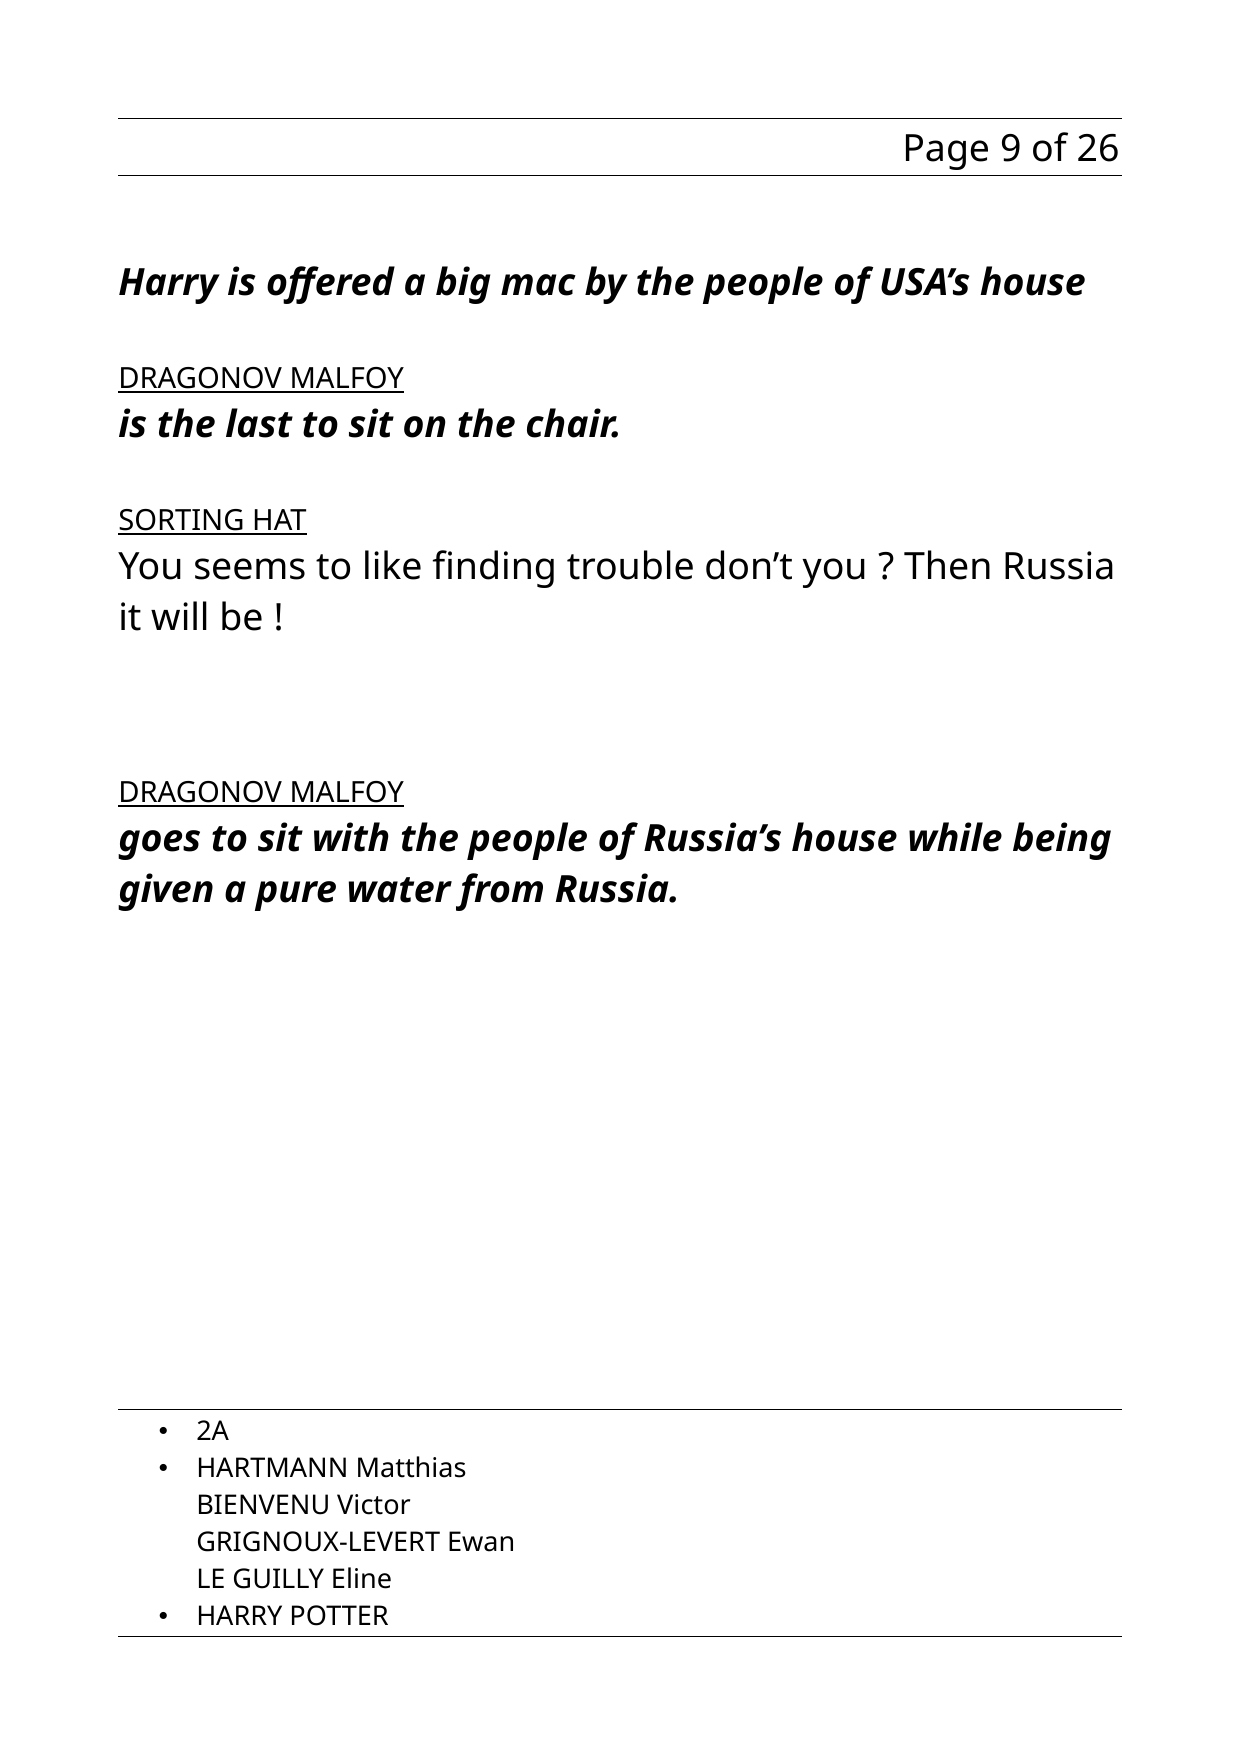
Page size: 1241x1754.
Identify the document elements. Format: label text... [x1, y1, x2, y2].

text is the last to sit on the chair. [118, 397, 1122, 448]
text goes to sit with the people of Russia’s house while being given a pure water from Russia. [118, 811, 1122, 913]
text Dragonov malfoy [118, 358, 1122, 397]
text You seems to like finding trouble don’t you ? Then Russia it will be ! [118, 539, 1122, 641]
text Sorting hat [118, 499, 1122, 539]
text Harry is offered a big mac by the people of USA’s house [118, 256, 1122, 307]
text Dragonov malfoy [118, 772, 1122, 811]
